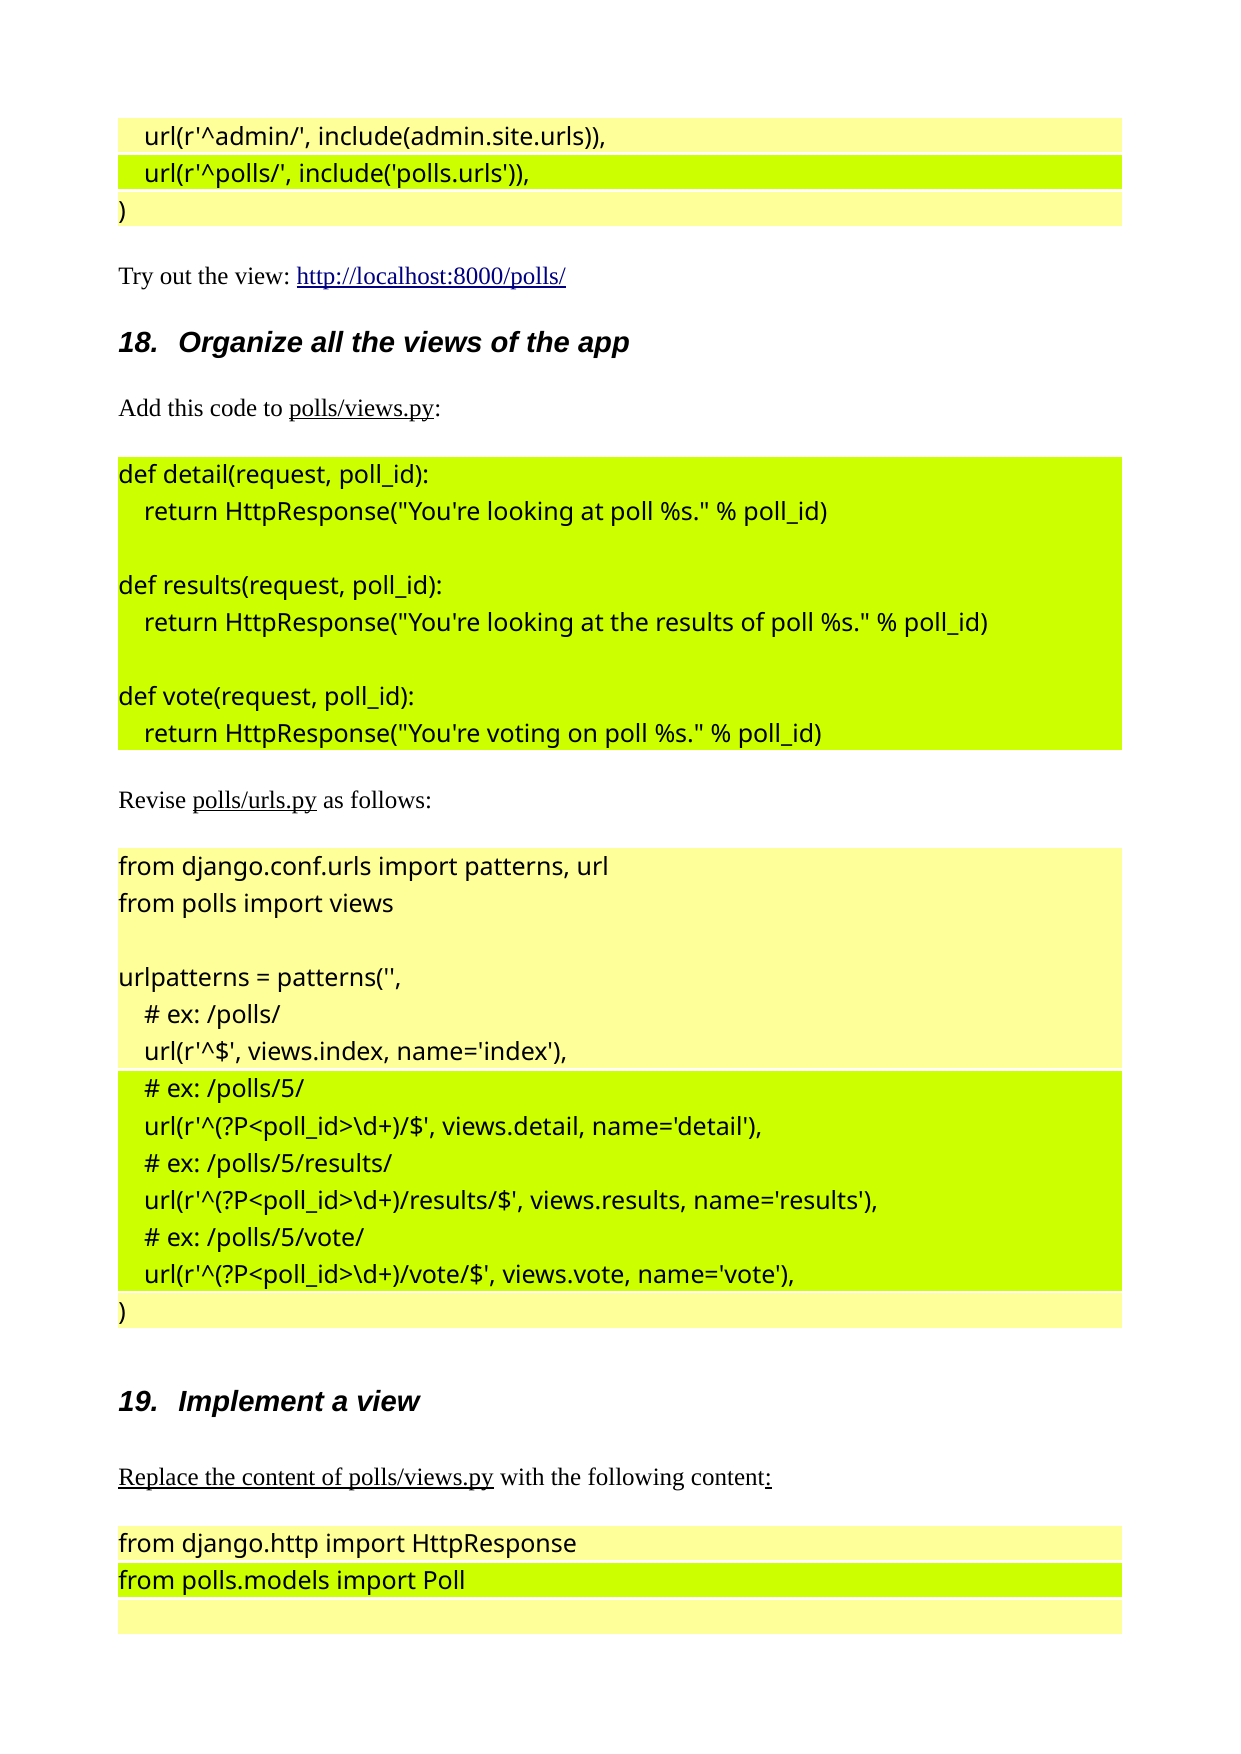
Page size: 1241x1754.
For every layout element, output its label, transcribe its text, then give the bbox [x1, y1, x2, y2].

text url(r'^admin/', include(admin.site.urls)), [118, 118, 1122, 152]
text # ex: /polls/ [118, 997, 1122, 1031]
text url(r'^$', views.index, name='index'), [118, 1034, 1122, 1068]
text def results(request, poll_id): [118, 568, 1122, 602]
text return HttpResponse("You're looking at the results of poll %s." % poll_id) [118, 605, 1122, 639]
text Replace the content of polls/views.py with the following content: [118, 1462, 1122, 1491]
text url(r'^(?P<poll_id>\d+)/vote/$', views.vote, name='vote'), [118, 1256, 1122, 1291]
text url(r'^(?P<poll_id>\d+)/$', views.detail, name='detail'), [118, 1108, 1122, 1142]
text from django.conf.urls import patterns, url [118, 848, 1122, 883]
subtitle Organize all the views of the app [118, 325, 1122, 358]
text url(r'^polls/', include('polls.urls')), [118, 155, 1122, 189]
text Try out the view: http://localhost:8000/polls/ [118, 261, 1122, 290]
text ) [118, 1293, 1122, 1328]
subtitle Implement a view [118, 1384, 1122, 1418]
text from polls.models import Poll [118, 1563, 1122, 1597]
text urlpatterns = patterns('', [118, 960, 1122, 994]
text ) [118, 192, 1122, 226]
text Revise polls/urls.py as follows: [118, 785, 1122, 814]
text from polls import views [118, 886, 1122, 920]
text url(r'^(?P<poll_id>\d+)/results/$', views.results, name='results'), [118, 1182, 1122, 1216]
text Add this code to polls/views.py: [118, 393, 1122, 422]
text return HttpResponse("You're voting on poll %s." % poll_id) [118, 716, 1122, 750]
text from django.http import HttpResponse [118, 1526, 1122, 1560]
text # ex: /polls/5/ [118, 1071, 1122, 1105]
text def vote(request, poll_id): [118, 679, 1122, 713]
text # ex: /polls/5/vote/ [118, 1219, 1122, 1253]
text def detail(request, poll_id): [118, 457, 1122, 491]
text # ex: /polls/5/results/ [118, 1145, 1122, 1179]
text return HttpResponse("You're looking at poll %s." % poll_id) [118, 494, 1122, 528]
